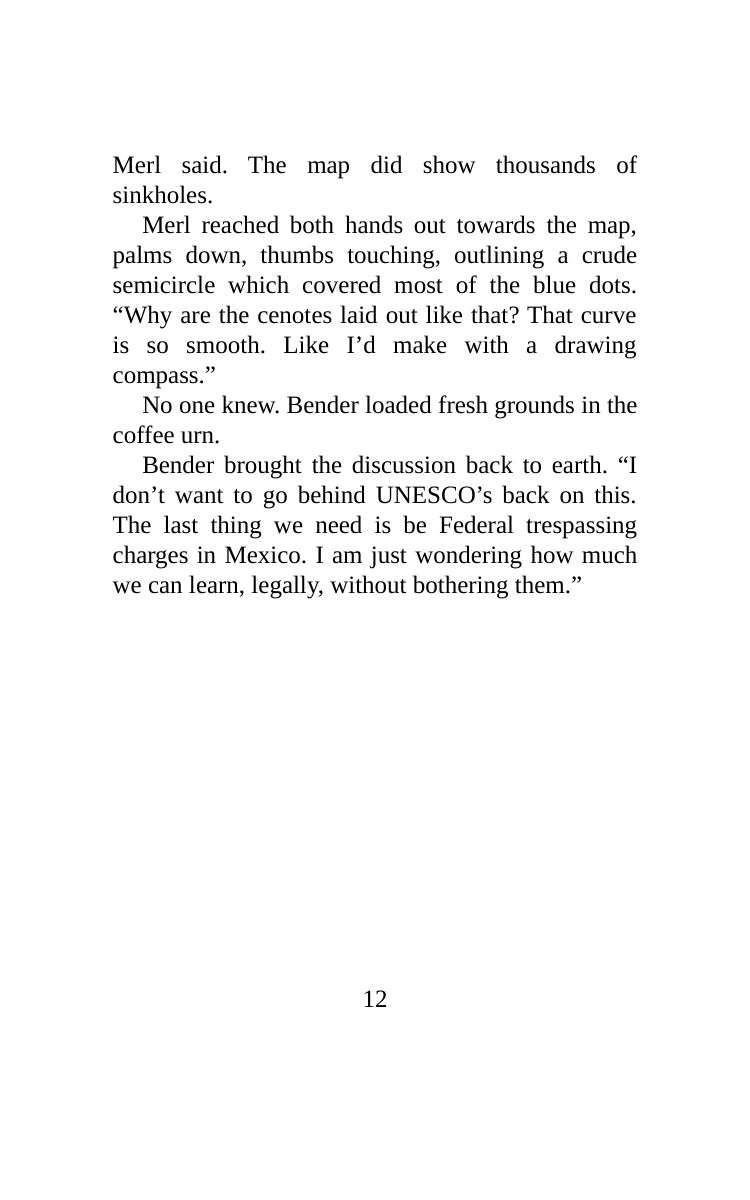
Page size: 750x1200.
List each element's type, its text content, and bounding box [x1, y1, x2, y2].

text Bender brought the discussion back to earth. “I don’t want to go behind UNESCO’s back on this. The last thing we need is be Federal trespassing charges in Mexico. I am just wondering how much we can learn, legally, without bothering them.” [112, 450, 637, 600]
text Merl reached both hands out towards the map, palms down, thumbs touching, outlining a crude semicircle which covered most of the blue dots. “Why are the cenotes laid out like that? That curve is so smooth. Like I’d make with a drawing compass.” [112, 210, 637, 390]
text Merl said. The map did show thousands of sinkholes. [112, 150, 637, 210]
text No one knew. Bender loaded fresh grounds in the coffee urn. [112, 390, 637, 450]
